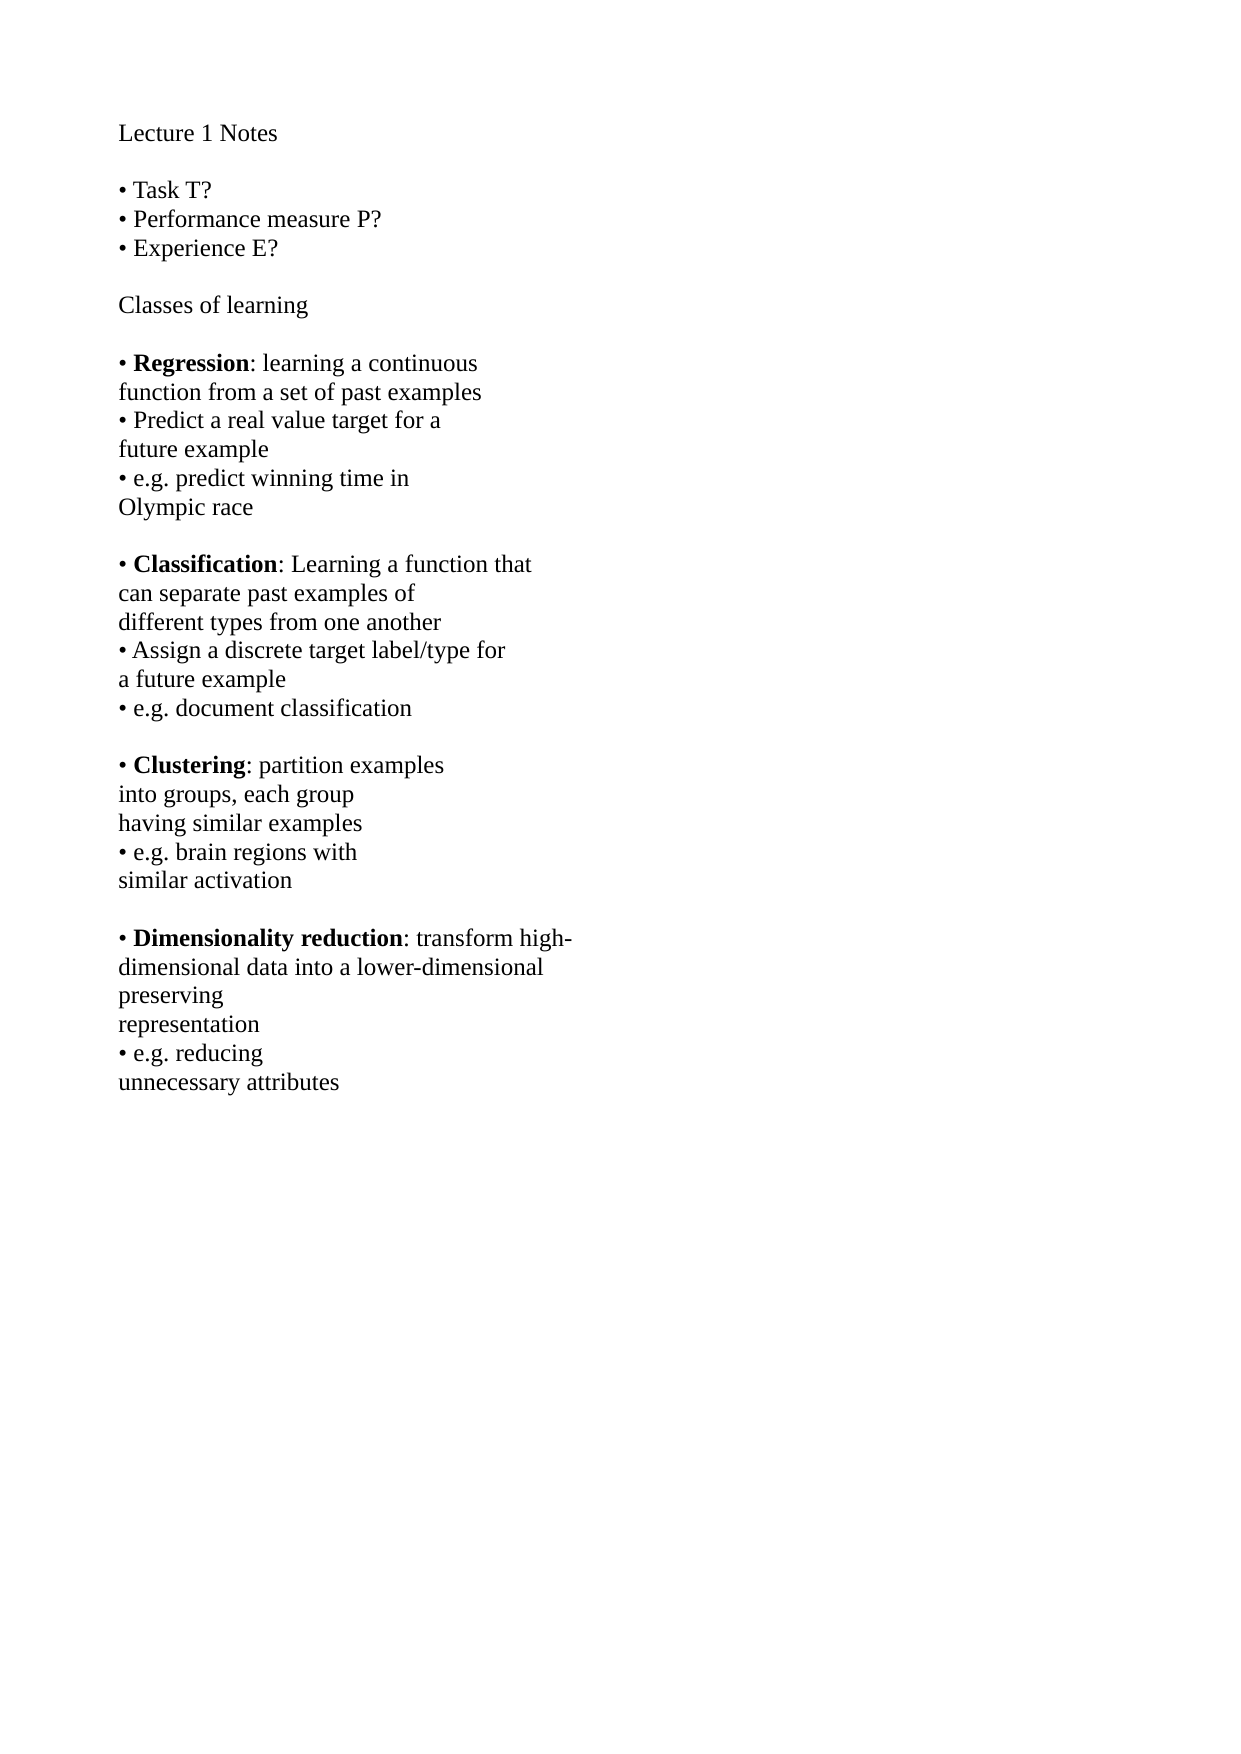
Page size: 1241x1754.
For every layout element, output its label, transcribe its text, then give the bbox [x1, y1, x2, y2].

text dimensional data into a lower-dimensional [118, 952, 1122, 981]
text Lecture 1 Notes [118, 118, 1122, 147]
text Classes of learning [118, 291, 1122, 319]
text • e.g. reducing [118, 1038, 1122, 1067]
text representation [118, 1009, 1122, 1038]
text a future example [118, 664, 1122, 693]
text • Predict a real value target for a [118, 406, 1122, 434]
text having similar examples [118, 808, 1122, 837]
text Olympic race [118, 492, 1122, 521]
text similar activation [118, 866, 1122, 894]
text • Experience E? [118, 233, 1122, 262]
text into groups, each group [118, 779, 1122, 808]
text • Classification: Learning a function that [118, 549, 1122, 578]
text • e.g. brain regions with [118, 837, 1122, 866]
text can separate past examples of [118, 578, 1122, 607]
text function from a set of past examples [118, 377, 1122, 406]
text • Performance measure P? [118, 204, 1122, 233]
text • Regression: learning a continuous [118, 348, 1122, 377]
text • e.g. predict winning time in [118, 463, 1122, 492]
text • Dimensionality reduction: transform high- [118, 923, 1122, 952]
text • Task T? [118, 176, 1122, 204]
text future example [118, 434, 1122, 463]
text different types from one another [118, 607, 1122, 636]
text • Assign a discrete target label/type for [118, 636, 1122, 664]
text • Clustering: partition examples [118, 751, 1122, 779]
text unnecessary attributes [118, 1067, 1122, 1096]
text preserving [118, 981, 1122, 1009]
text • e.g. document classification [118, 693, 1122, 722]
